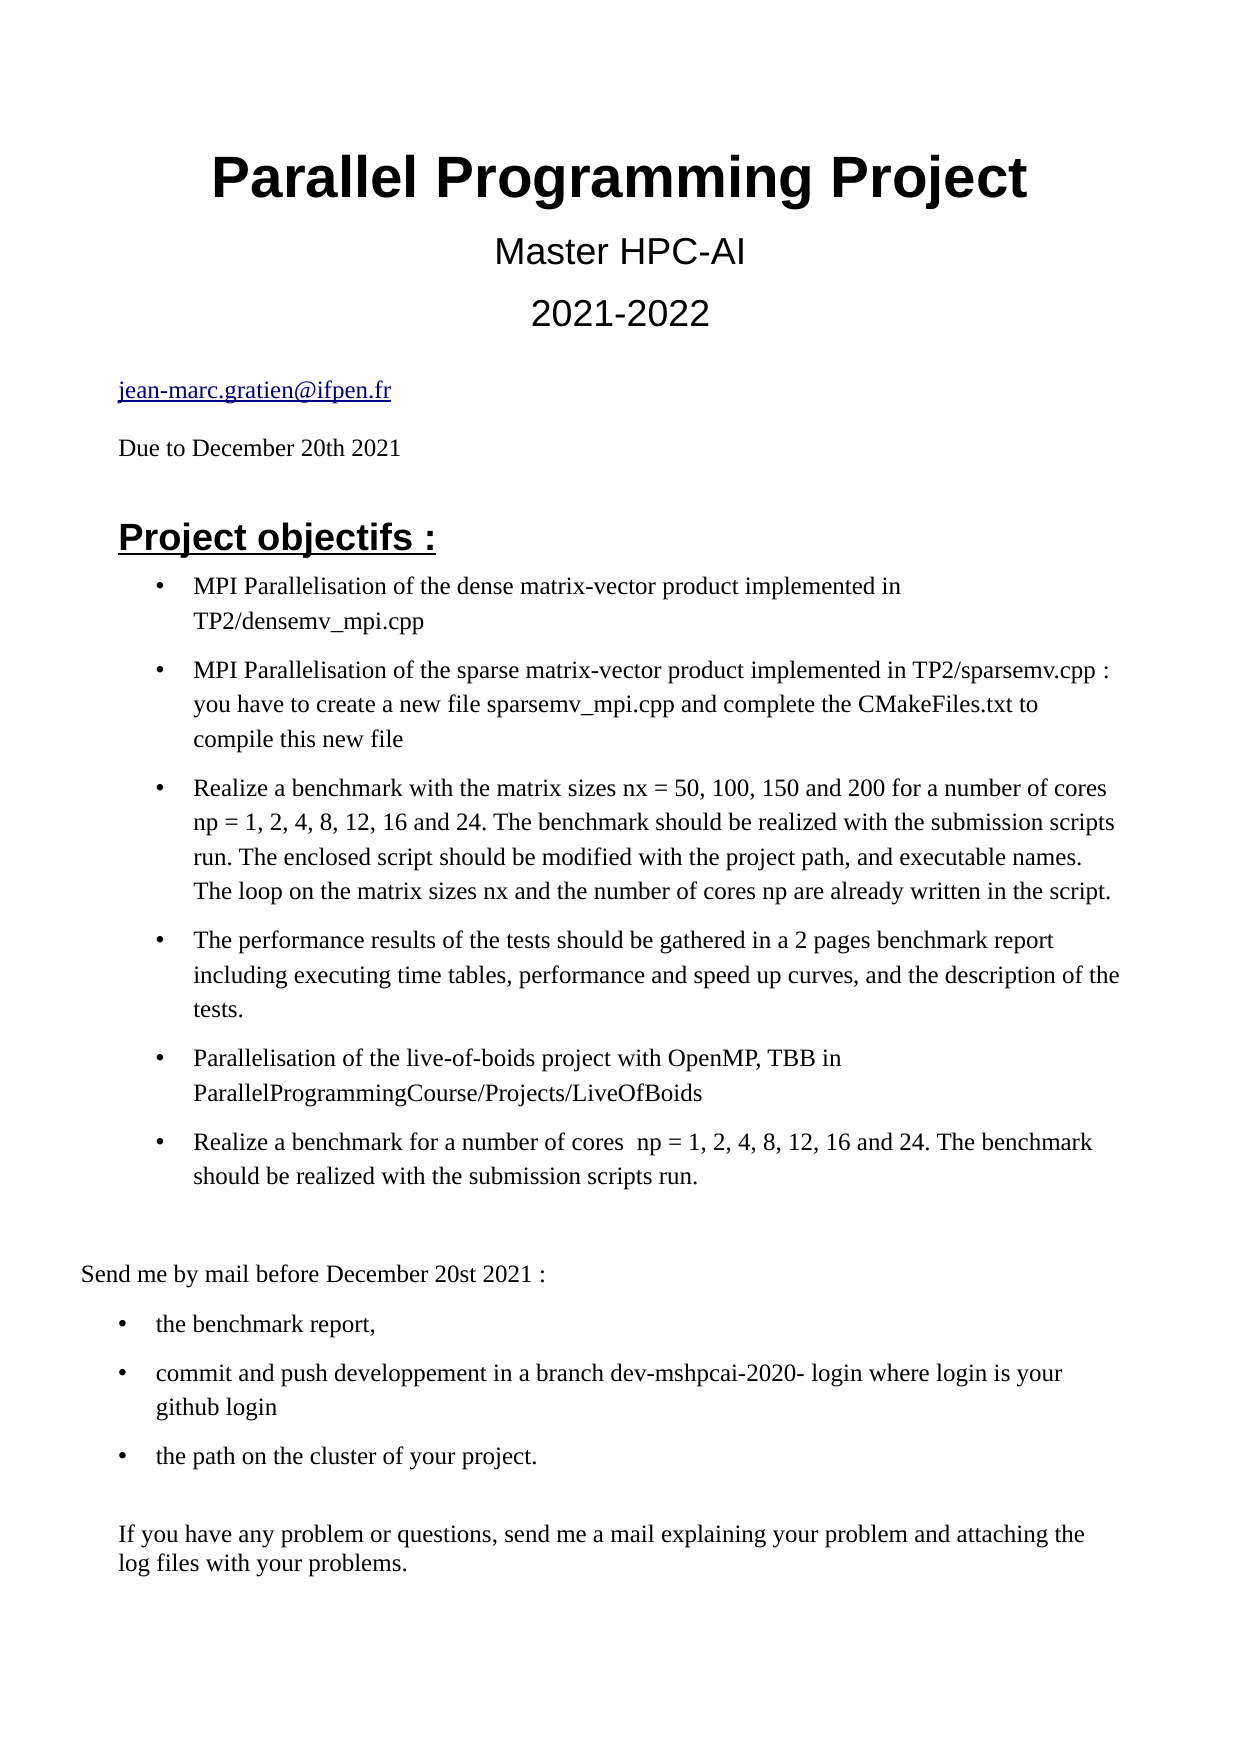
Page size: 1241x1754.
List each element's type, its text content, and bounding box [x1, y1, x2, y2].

list The performance results of the tests should be gathered in a 2 pages benchmark report including executing time tables, performance and speed up curves, and the description of the tests. [156, 925, 1122, 1023]
list the path on the cluster of your project. [118, 1441, 1122, 1470]
text jean-marc.gratien@ifpen.fr [118, 375, 1122, 404]
list commit and push developpement in a branch dev-mshpcai-2020- login where login is your github login [118, 1358, 1122, 1421]
list the benchmark report, [118, 1309, 1122, 1337]
list MPI Parallelisation of the sparse matrix-vector product implemented in TP2/sparsemv.cpp : you have to create a new file sparsemv_mpi.cpp and complete the CMakeFiles.txt to compile this new file [156, 655, 1122, 753]
title Parallel Programming Project [118, 143, 1122, 210]
list Parallelisation of the live-of-boids project with OpenMP, TBB in ParallelProgrammingCourse/Projects/LiveOfBoids [156, 1043, 1122, 1107]
list Realize a benchmark with the matrix sizes nx = 50, 100, 150 and 200 for a number of cores np = 1, 2, 4, 8, 12, 16 and 24. The benchmark should be realized with the submission scripts run. The enclosed script should be modified with the project path, and executable names. The loop on the matrix sizes nx and the number of cores np are already written in the script. [156, 773, 1122, 905]
text If you have any problem or questions, send me a mail explaining your problem and attaching the log files with your problems. [118, 1519, 1122, 1577]
subtitle 2021-2022 [118, 291, 1122, 334]
text Due to December 20th 2021 [118, 433, 1122, 461]
text Send me by mail before December 20st 2021 : [81, 1259, 1122, 1288]
list Realize a benchmark for a number of cores np = 1, 2, 4, 8, 12, 16 and 24. The benchmark should be realized with the submission scripts run. [156, 1127, 1122, 1190]
subtitle Master HPC-AI [118, 229, 1122, 272]
subtitle Project objectifs : [118, 515, 1122, 559]
list MPI Parallelisation of the dense matrix-vector product implemented in TP2/densemv_mpi.cpp [156, 571, 1122, 634]
